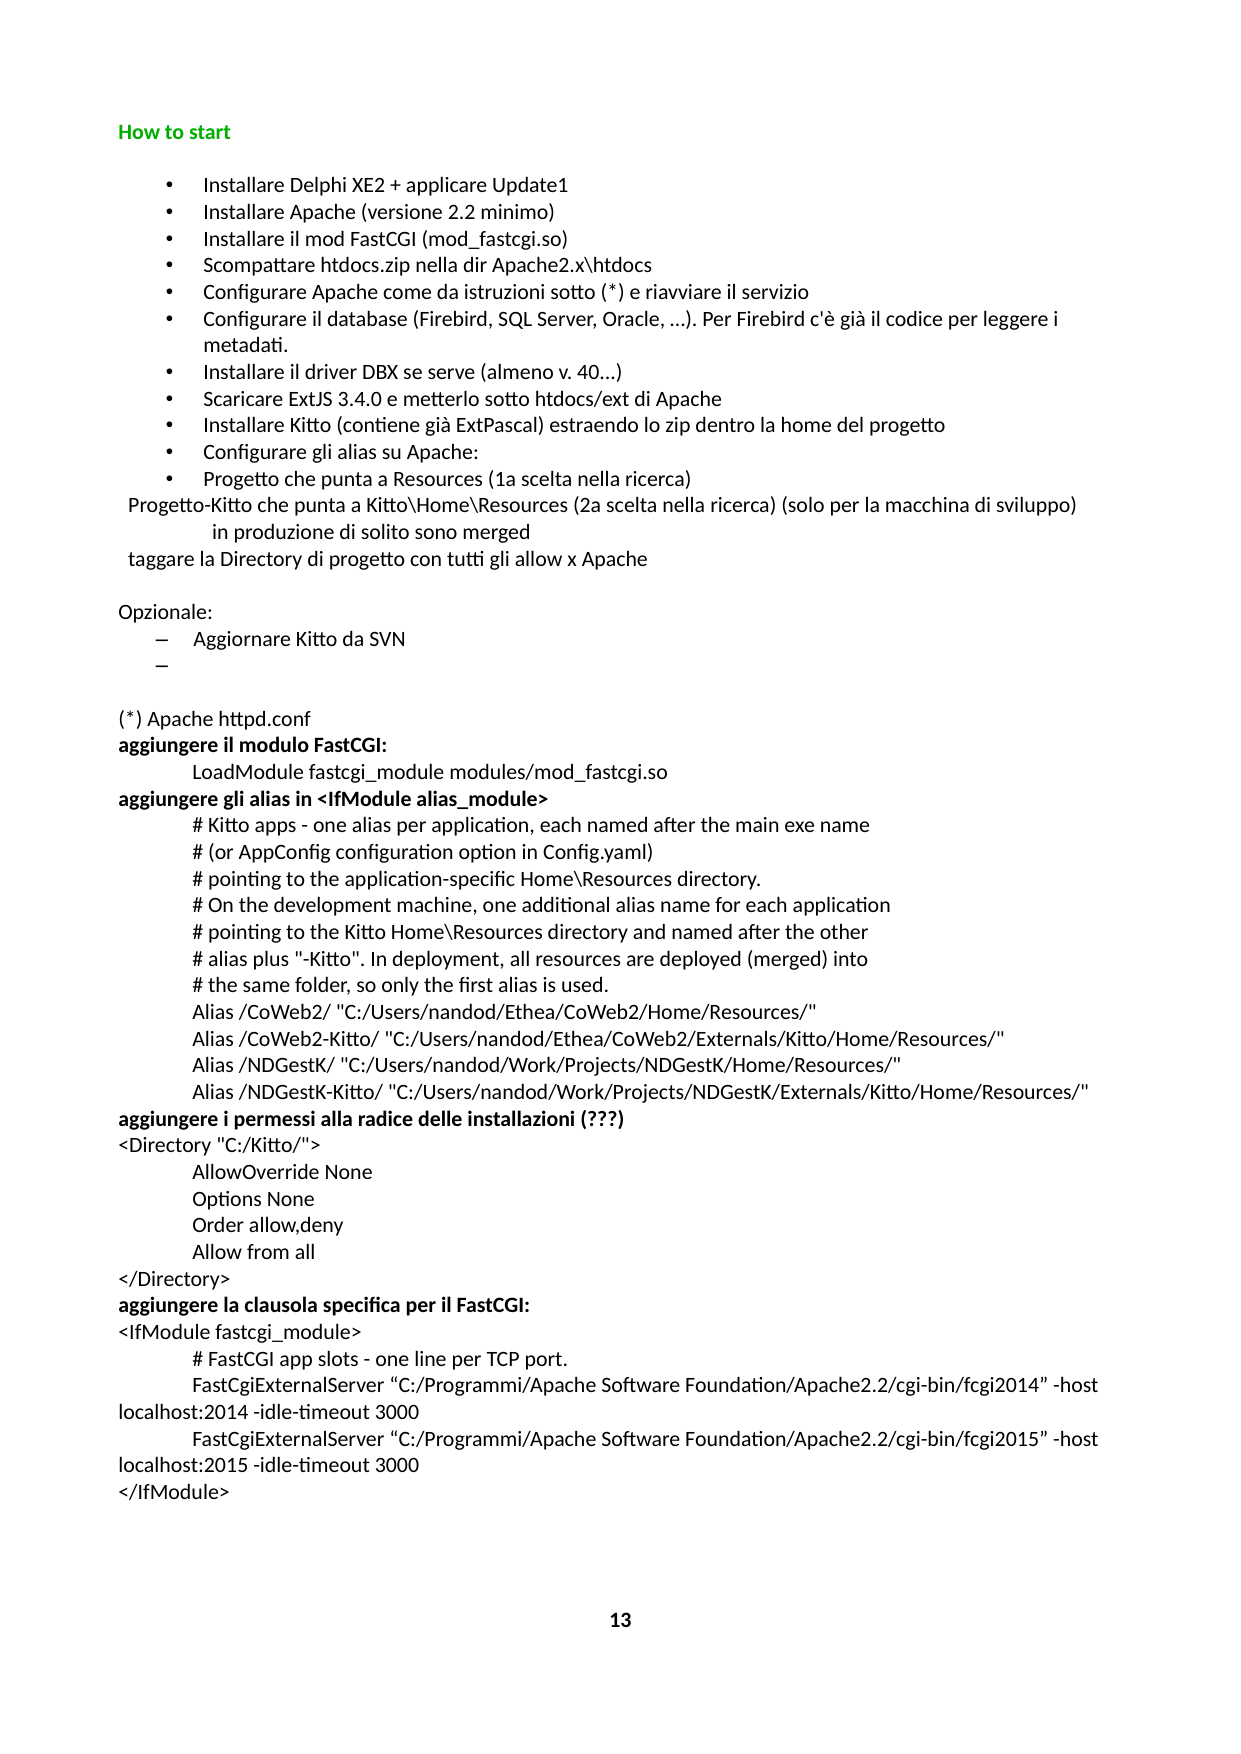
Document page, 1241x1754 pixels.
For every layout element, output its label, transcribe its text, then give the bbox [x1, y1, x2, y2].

text # On the development machine, one additional alias name for each application [118, 891, 1122, 918]
text Allow from all [118, 1238, 1122, 1265]
text FastCgiExternalServer “C:/Programmi/Apache Software Foundation/Apache2.2/cgi-bin/fcgi2014” -host localhost:2014 -idle-timeout 3000 [118, 1371, 1122, 1425]
list Installare il mod FastCGI (mod_fastcgi.so) [166, 225, 1122, 251]
text Alias /NDGestK/ "C:/Users/nandod/Work/Projects/NDGestK/Home/Resources/" [118, 1051, 1122, 1078]
list Scompattare htdocs.zip nella dir Apache2.x\htdocs [166, 251, 1122, 278]
text # FastCGI app slots - one line per TCP port. [118, 1345, 1122, 1371]
text # Kitto apps - one alias per application, each named after the main exe name [118, 811, 1122, 838]
text <IfModule fastcgi_module> [118, 1318, 1122, 1345]
text Options None [118, 1185, 1122, 1211]
text Alias /NDGestK-Kitto/ "C:/Users/nandod/Work/Projects/NDGestK/Externals/Kitto/Home/Resources/" [118, 1078, 1122, 1105]
list Installare Apache (versione 2.2 minimo) [166, 198, 1122, 225]
text FastCgiExternalServer “C:/Programmi/Apache Software Foundation/Apache2.2/cgi-bin/fcgi2015” -host localhost:2015 -idle-timeout 3000 [118, 1425, 1122, 1478]
text LoadModule fastcgi_module modules/mod_fastcgi.so [118, 758, 1122, 785]
text Opzionale: [118, 598, 1122, 625]
text aggiungere gli alias in <IfModule alias_module> [118, 785, 1122, 811]
list Configurare il database (Firebird, SQL Server, Oracle, …). Per Firebird c'è già il codice per leggere i metadati. [166, 305, 1122, 358]
text AllowOverride None [118, 1158, 1122, 1185]
list Installare Delphi XE2 + applicare Update1 [166, 171, 1122, 198]
text aggiungere i permessi alla radice delle installazioni (???) [118, 1105, 1122, 1131]
text aggiungere il modulo FastCGI: [118, 731, 1122, 758]
text <Directory "C:/Kitto/"> [118, 1131, 1122, 1158]
text (*) Apache httpd.conf [118, 705, 1122, 731]
text taggare la Directory di progetto con tutti gli allow x Apache [118, 545, 1122, 571]
text # pointing to the Kitto Home\Resources directory and named after the other [118, 918, 1122, 945]
list Configurare gli alias su Apache: [166, 438, 1122, 465]
text Alias /CoWeb2/ "C:/Users/nandod/Ethea/CoWeb2/Home/Resources/" [118, 998, 1122, 1025]
list Aggiornare Kitto da SVN [156, 625, 1122, 651]
text Order allow,deny [118, 1211, 1122, 1238]
text aggiungere la clausola specifica per il FastCGI: [118, 1291, 1122, 1318]
text Alias /CoWeb2-Kitto/ "C:/Users/nandod/Ethea/CoWeb2/Externals/Kitto/Home/Resources/" [118, 1025, 1122, 1051]
text </Directory> [118, 1265, 1122, 1291]
list Scaricare ExtJS 3.4.0 e metterlo sotto htdocs/ext di Apache [166, 385, 1122, 411]
list Installare il driver DBX se serve (almeno v. 40...) [166, 358, 1122, 385]
text # alias plus "-Kitto". In deployment, all resources are deployed (merged) into [118, 945, 1122, 971]
text in produzione di solito sono merged [118, 518, 1122, 545]
list Configurare Apache come da istruzioni sotto (*) e riavviare il servizio [166, 278, 1122, 305]
text Progetto-Kitto che punta a Kitto\Home\Resources (2a scelta nella ricerca) (solo per la macchina di sviluppo) [118, 491, 1122, 518]
list Progetto che punta a Resources (1a scelta nella ricerca) [166, 465, 1122, 491]
list Installare Kitto (contiene già ExtPascal) estraendo lo zip dentro la home del progetto [166, 411, 1122, 438]
text # pointing to the application-specific Home\Resources directory. [118, 865, 1122, 891]
text # the same folder, so only the first alias is used. [118, 971, 1122, 998]
text # (or AppConfig configuration option in Config.yaml) [118, 838, 1122, 865]
text How to start [118, 118, 1122, 145]
text </IfModule> [118, 1478, 1122, 1505]
